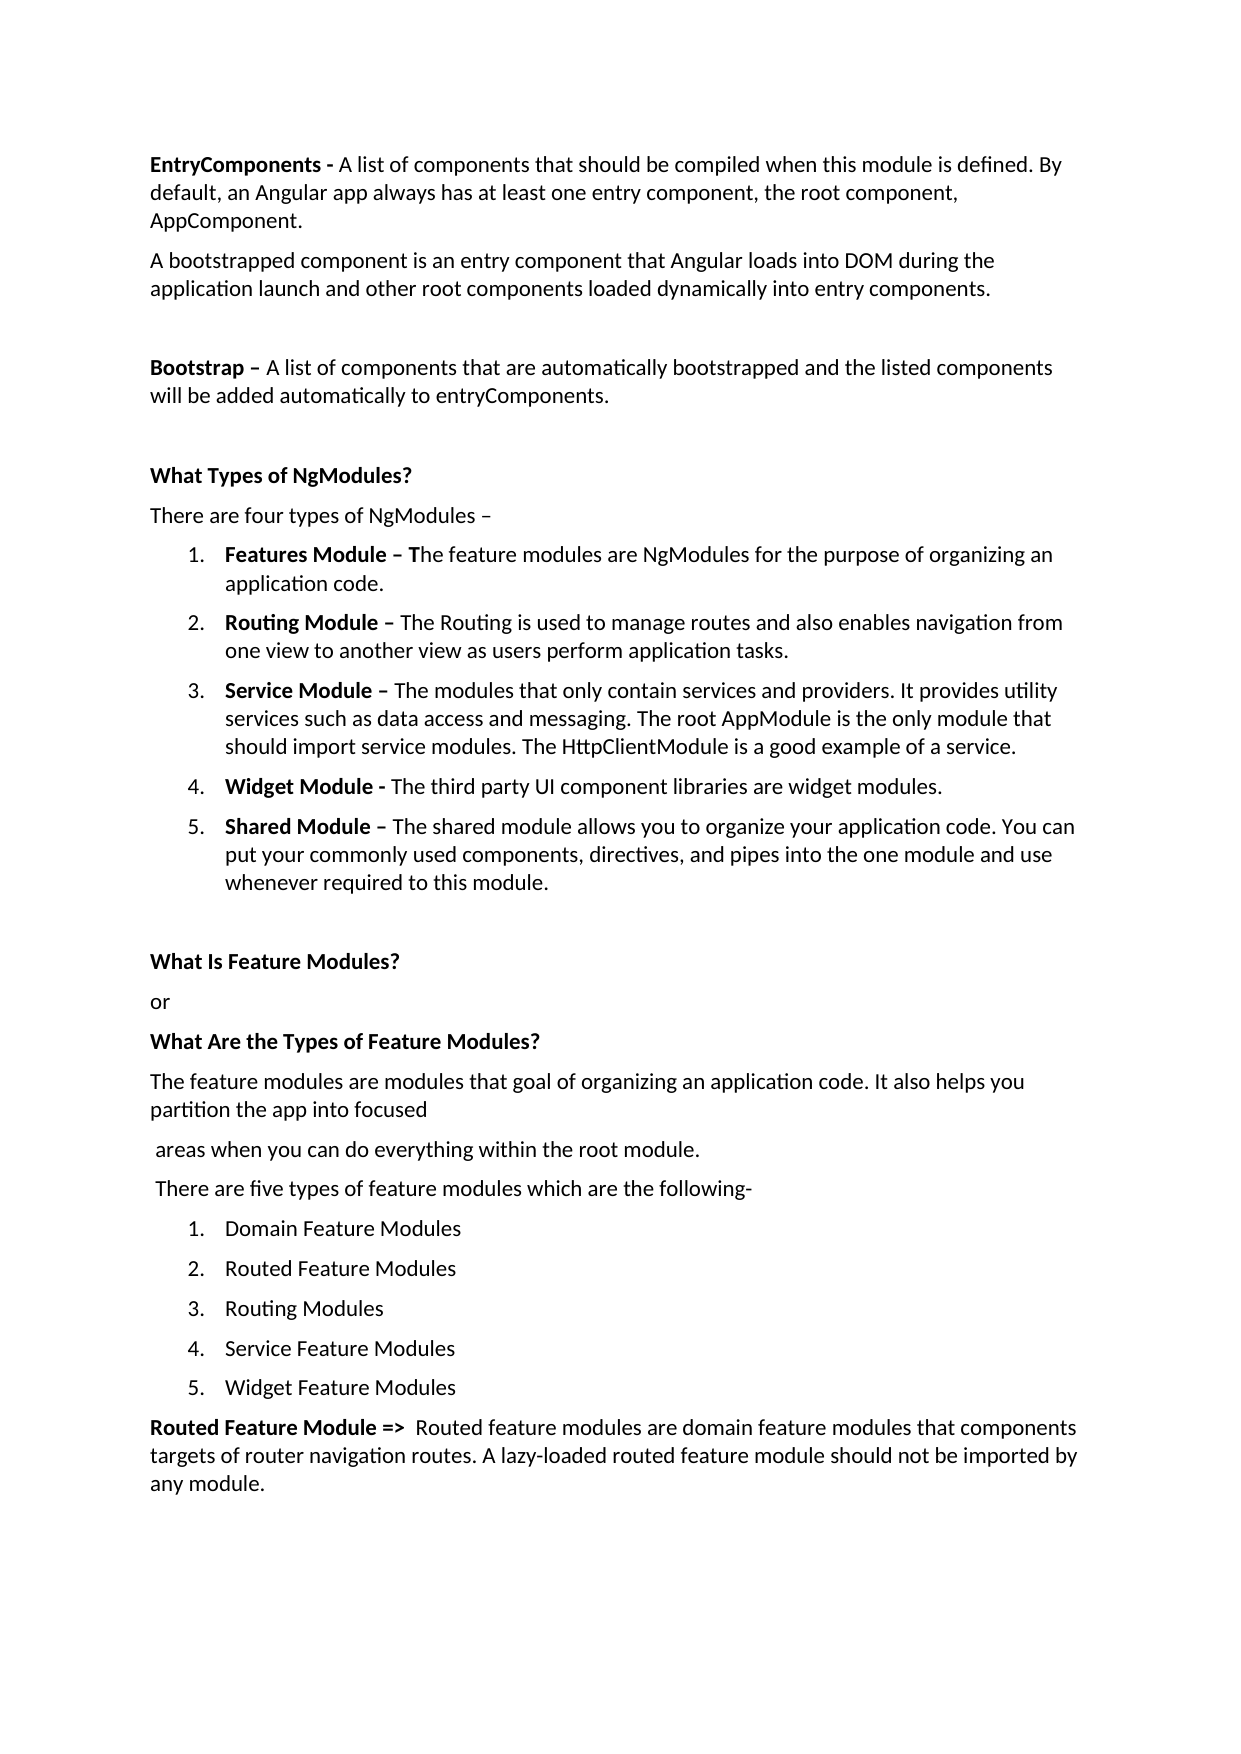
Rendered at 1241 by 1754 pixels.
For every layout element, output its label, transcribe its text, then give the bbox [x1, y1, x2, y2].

list Service Feature Modules [187, 1334, 1090, 1362]
text What Is Feature Modules? [150, 947, 1090, 976]
text areas when you can do everything within the root module. [150, 1135, 1090, 1163]
text A bootstrapped component is an entry component that Angular loads into DOM during the application launch and other root components loaded dynamically into entry components. [150, 246, 1090, 302]
list Widget Module - The third party UI component libraries are widget modules. [187, 772, 1090, 800]
text What Are the Types of Feature Modules? [150, 1027, 1090, 1055]
list Widget Feature Modules [187, 1373, 1090, 1401]
list Routed Feature Modules [187, 1254, 1090, 1282]
list Shared Module – The shared module allows you to organize your application code. You can put your commonly used components, directives, and pipes into the one module and use whenever required to this module. [187, 812, 1090, 896]
list Routing Module – The Routing is used to manage routes and also enables navigation from one view to another view as users perform application tasks. [187, 608, 1090, 664]
text Bootstrap – A list of components that are automatically bootstrapped and the listed components will be added automatically to entryComponents. [150, 353, 1090, 409]
list Features Module – The feature modules are NgModules for the purpose of organizing an application code. [187, 541, 1090, 597]
text or [150, 987, 1090, 1015]
text EntryComponents - A list of components that should be compiled when this module is defined. By default, an Angular app always has at least one entry component, the root component, AppComponent. [150, 150, 1090, 234]
text There are four types of NgModules – [150, 501, 1090, 529]
text The feature modules are modules that goal of organizing an application code. It also helps you partition the app into focused [150, 1067, 1090, 1123]
list Domain Feature Modules [187, 1214, 1090, 1242]
text Routed Feature Module => Routed feature modules are domain feature modules that components targets of router navigation routes. A lazy-loaded routed feature module should not be imported by any module. [150, 1413, 1090, 1497]
text There are five types of feature modules which are the following- [150, 1174, 1090, 1202]
text What Types of NgModules? [150, 461, 1090, 489]
list Routing Modules [187, 1294, 1090, 1322]
list Service Module – The modules that only contain services and providers. It provides utility services such as data access and messaging. The root AppModule is the only module that should import service modules. The HttpClientModule is a good example of a service. [187, 676, 1090, 760]
